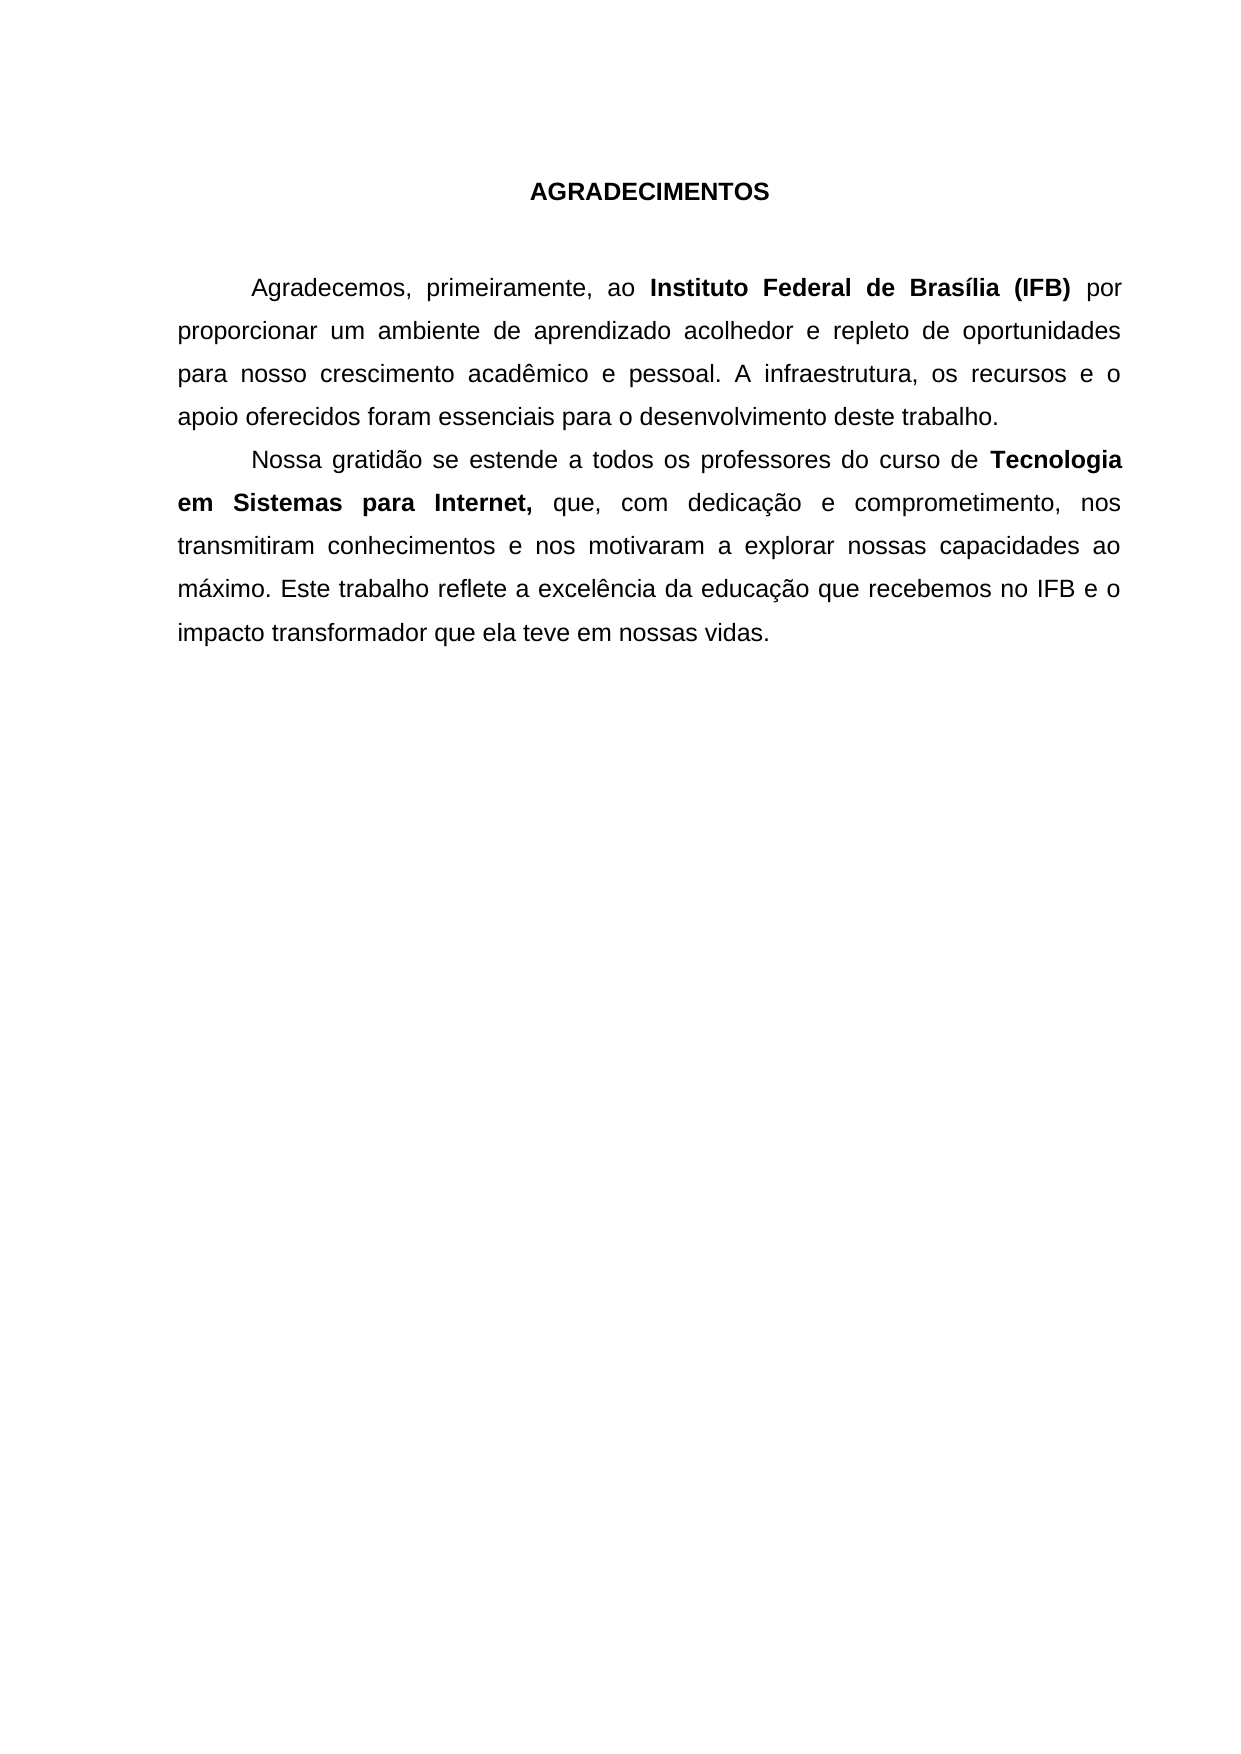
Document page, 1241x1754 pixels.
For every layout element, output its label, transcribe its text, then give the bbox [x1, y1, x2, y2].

text Agradecemos, primeiramente, ao Instituto Federal de Brasília (IFB) por proporcionar um ambiente de aprendizado acolhedor e repleto de oportunidades para nosso crescimento acadêmico e pessoal. A infraestrutura, os recursos e o apoio oferecidos foram essenciais para o desenvolvimento deste trabalho. [177, 273, 1122, 431]
text Nossa gratidão se estende a todos os professores do curso de Tecnologia em Sistemas para Internet, que, com dedicação e comprometimento, nos transmitiram conhecimentos e nos motivaram a explorar nossas capacidades ao máximo. Este trabalho reflete a excelência da educação que recebemos no IFB e o impacto transformador que ela teve em nossas vidas. [177, 445, 1122, 646]
text AGRADECIMENTOS [177, 177, 1122, 206]
